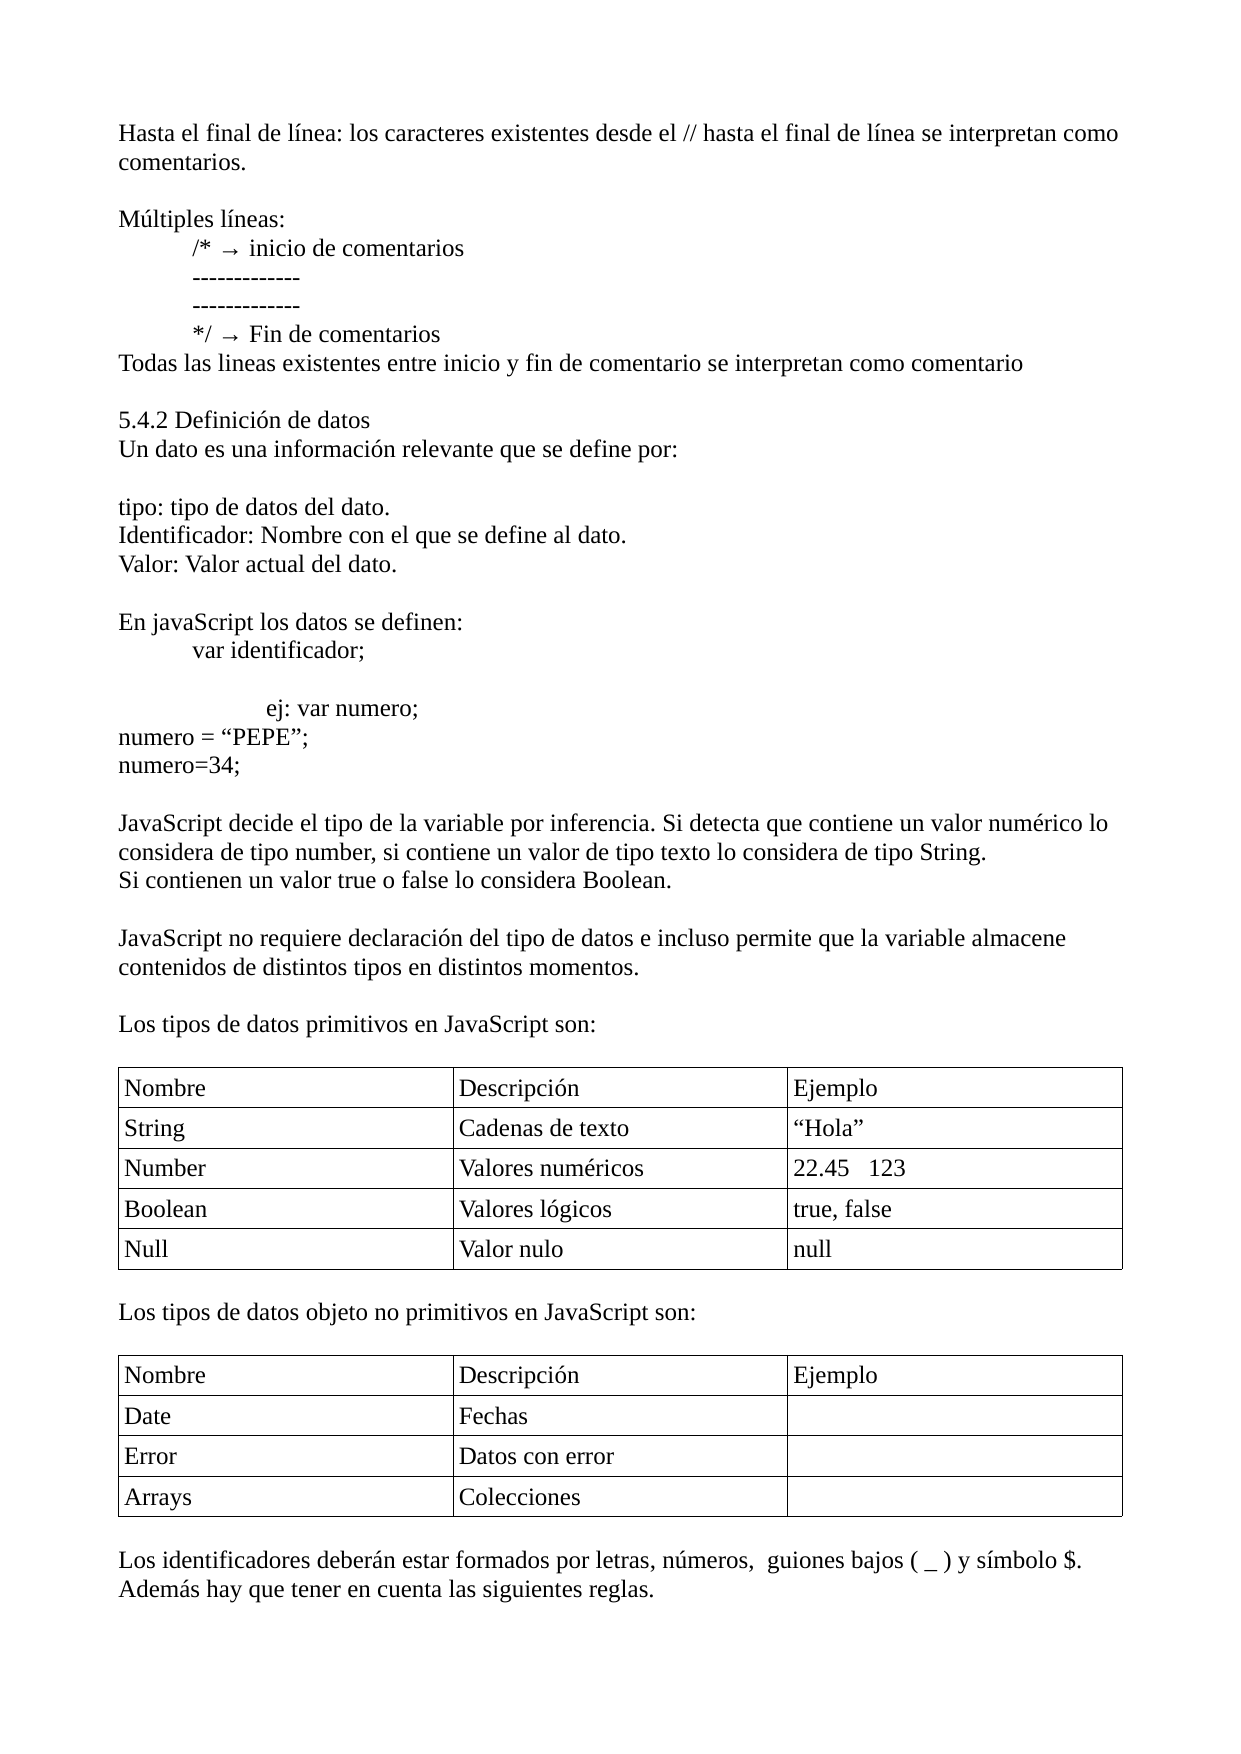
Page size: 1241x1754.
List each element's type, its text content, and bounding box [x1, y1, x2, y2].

table_cell 22.45 123 [788, 1149, 1122, 1188]
text Todas las lineas existentes entre inicio y fin de comentario se interpretan como comentario [118, 348, 1122, 377]
table_cell Boolean [119, 1189, 453, 1228]
table_header Ejemplo [788, 1356, 1122, 1395]
text ------------- [118, 262, 1122, 291]
text En javaScript los datos se definen: [118, 607, 1122, 636]
table_header Nombre [119, 1356, 453, 1395]
text Si contienen un valor true o false lo considera Boolean. [118, 866, 1122, 894]
text numero=34; [118, 751, 1122, 779]
table_cell Datos con error [454, 1436, 787, 1476]
table_cell Error [119, 1436, 453, 1476]
table_cell Valores lógicos [454, 1189, 787, 1228]
table_cell true, false [788, 1189, 1122, 1228]
table_cell Colecciones [454, 1477, 787, 1516]
table_cell null [788, 1229, 1122, 1268]
table_header Descripción [454, 1356, 787, 1395]
text ------------- [118, 291, 1122, 319]
table_cell Valor nulo [454, 1229, 787, 1268]
table_cell Date [119, 1396, 453, 1435]
text var identificador; [118, 636, 1122, 664]
table_cell “Hola” [788, 1108, 1122, 1147]
text ej: var numero; [118, 693, 1122, 722]
table_header Ejemplo [788, 1068, 1122, 1107]
table_cell [788, 1477, 1122, 1516]
table_cell [788, 1436, 1122, 1476]
table_cell Null [119, 1229, 453, 1268]
table_cell Arrays [119, 1477, 453, 1516]
table_header Descripción [454, 1068, 787, 1107]
text Además hay que tener en cuenta las siguientes reglas. [118, 1574, 1122, 1602]
text JavaScript decide el tipo de la variable por inferencia. Si detecta que contiene un valor numérico lo considera de tipo number, si contiene un valor de tipo texto lo considera de tipo String. [118, 808, 1122, 866]
text /* → inicio de comentarios [118, 233, 1122, 262]
table_cell Fechas [454, 1396, 787, 1435]
text */ → Fin de comentarios [118, 319, 1122, 348]
text Hasta el final de línea: los caracteres existentes desde el // hasta el final de línea se interpretan como comentarios. [118, 118, 1122, 176]
text Los tipos de datos primitivos en JavaScript son: [118, 1009, 1122, 1038]
text Un dato es una información relevante que se define por: [118, 434, 1122, 463]
table_cell String [119, 1108, 453, 1147]
table_header Nombre [119, 1068, 453, 1107]
table_cell Number [119, 1149, 453, 1188]
text 5.4.2 Definición de datos [118, 406, 1122, 434]
table_cell Cadenas de texto [454, 1108, 787, 1147]
text Los tipos de datos objeto no primitivos en JavaScript son: [118, 1297, 1122, 1326]
text Múltiples líneas: [118, 204, 1122, 233]
table_cell [788, 1396, 1122, 1435]
text numero = “PEPE”; [118, 722, 1122, 751]
text Valor: Valor actual del dato. [118, 549, 1122, 578]
table_cell Valores numéricos [454, 1149, 787, 1188]
text JavaScript no requiere declaración del tipo de datos e incluso permite que la variable almacene contenidos de distintos tipos en distintos momentos. [118, 923, 1122, 981]
text Identificador: Nombre con el que se define al dato. [118, 521, 1122, 549]
text tipo: tipo de datos del dato. [118, 492, 1122, 521]
text Los identificadores deberán estar formados por letras, números, guiones bajos ( _ ) y símbolo $. [118, 1545, 1122, 1574]
